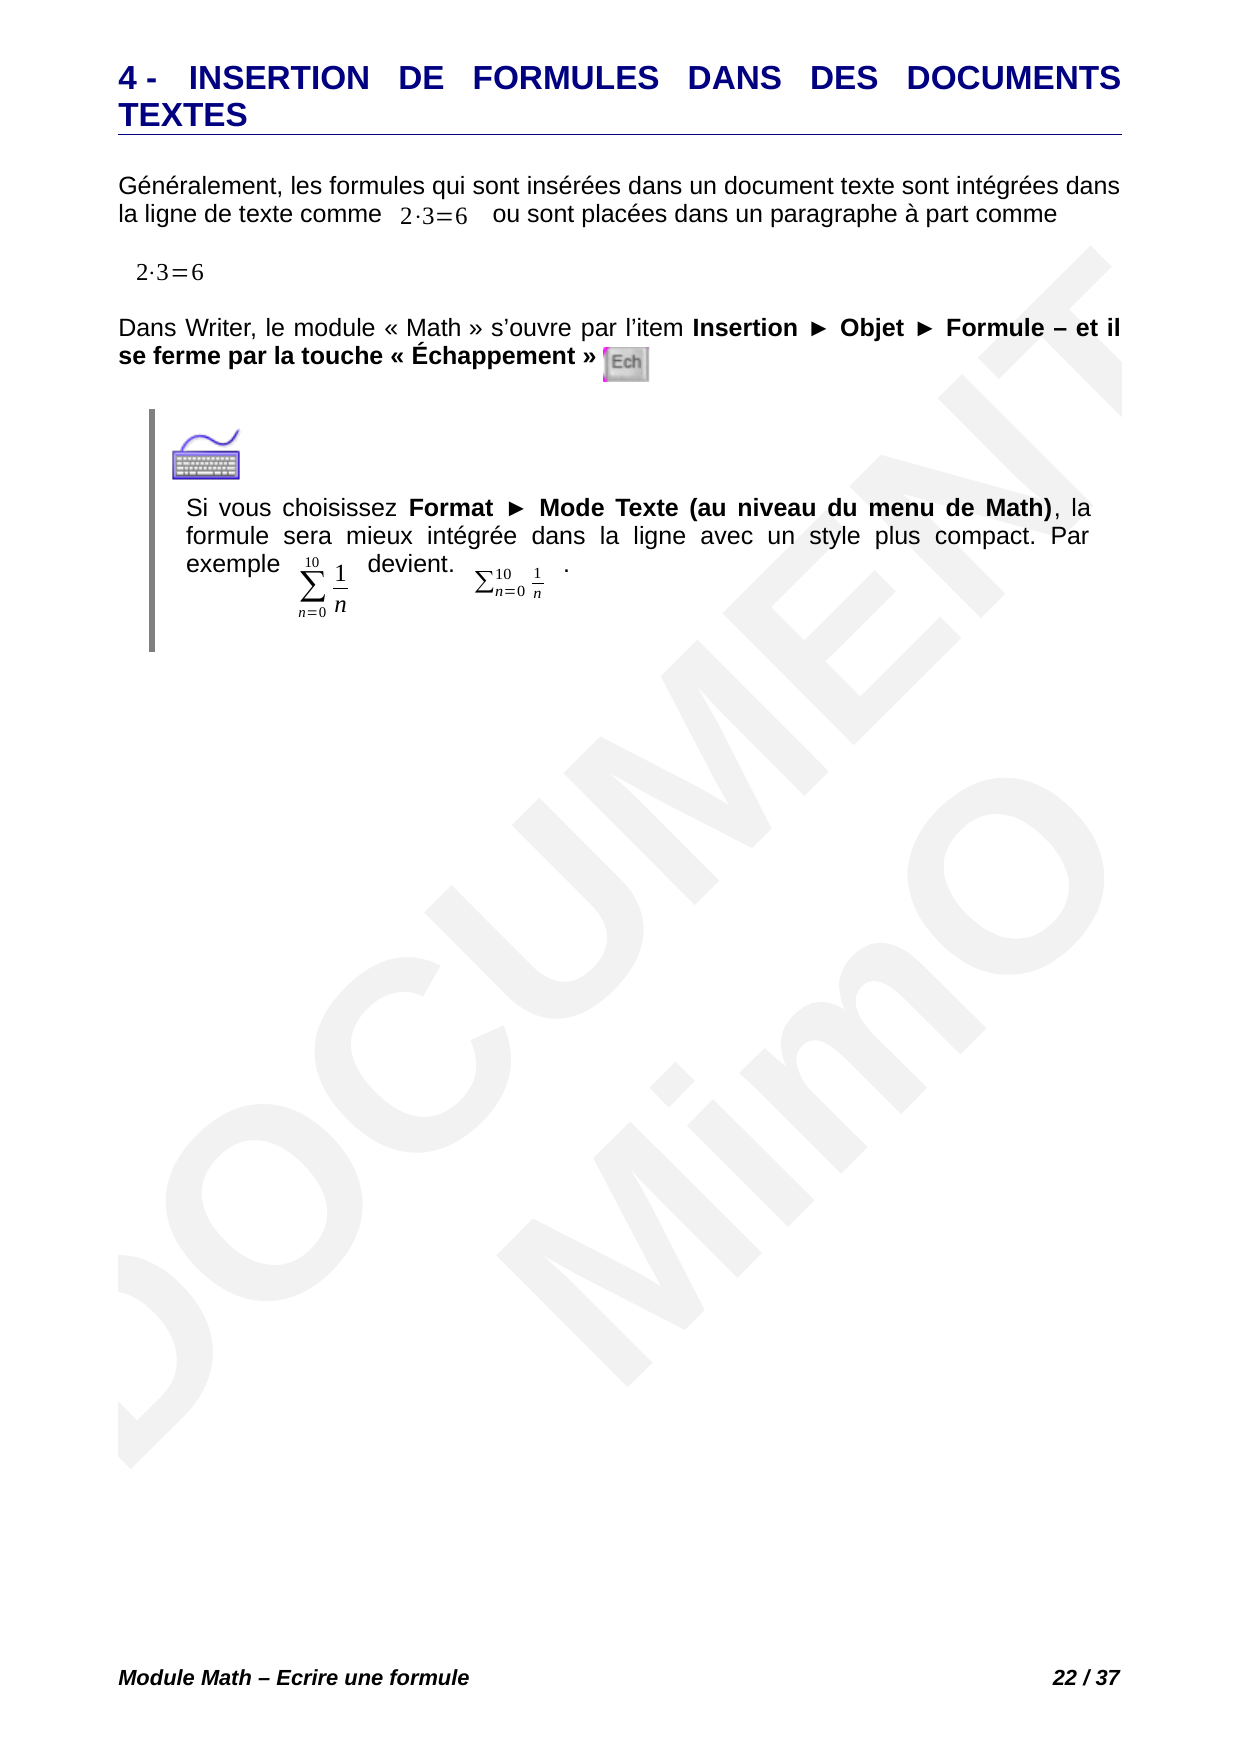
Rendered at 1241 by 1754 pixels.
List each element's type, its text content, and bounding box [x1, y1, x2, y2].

subtitle Insertion de formules dans des documents textes [118, 59, 1122, 134]
text Généralement, les formules qui sont insérées dans un document texte sont intégrées dans la ligne de texte comme ou sont placées dans un paragraphe à part comme [118, 172, 1122, 231]
picture [168, 418, 243, 494]
text Dans Writer, le module « Math » s’ouvre par l’item Insertion ► Objet ► Formule – et il se ferme par la touche « Échappement » [118, 314, 1122, 381]
picture [603, 347, 650, 382]
text Si vous choisissez Format ► Mode Texte (au niveau du menu de Math), la formule sera mieux intégrée dans la ligne avec un style plus compact. Par exempledevient.. [155, 409, 1122, 652]
